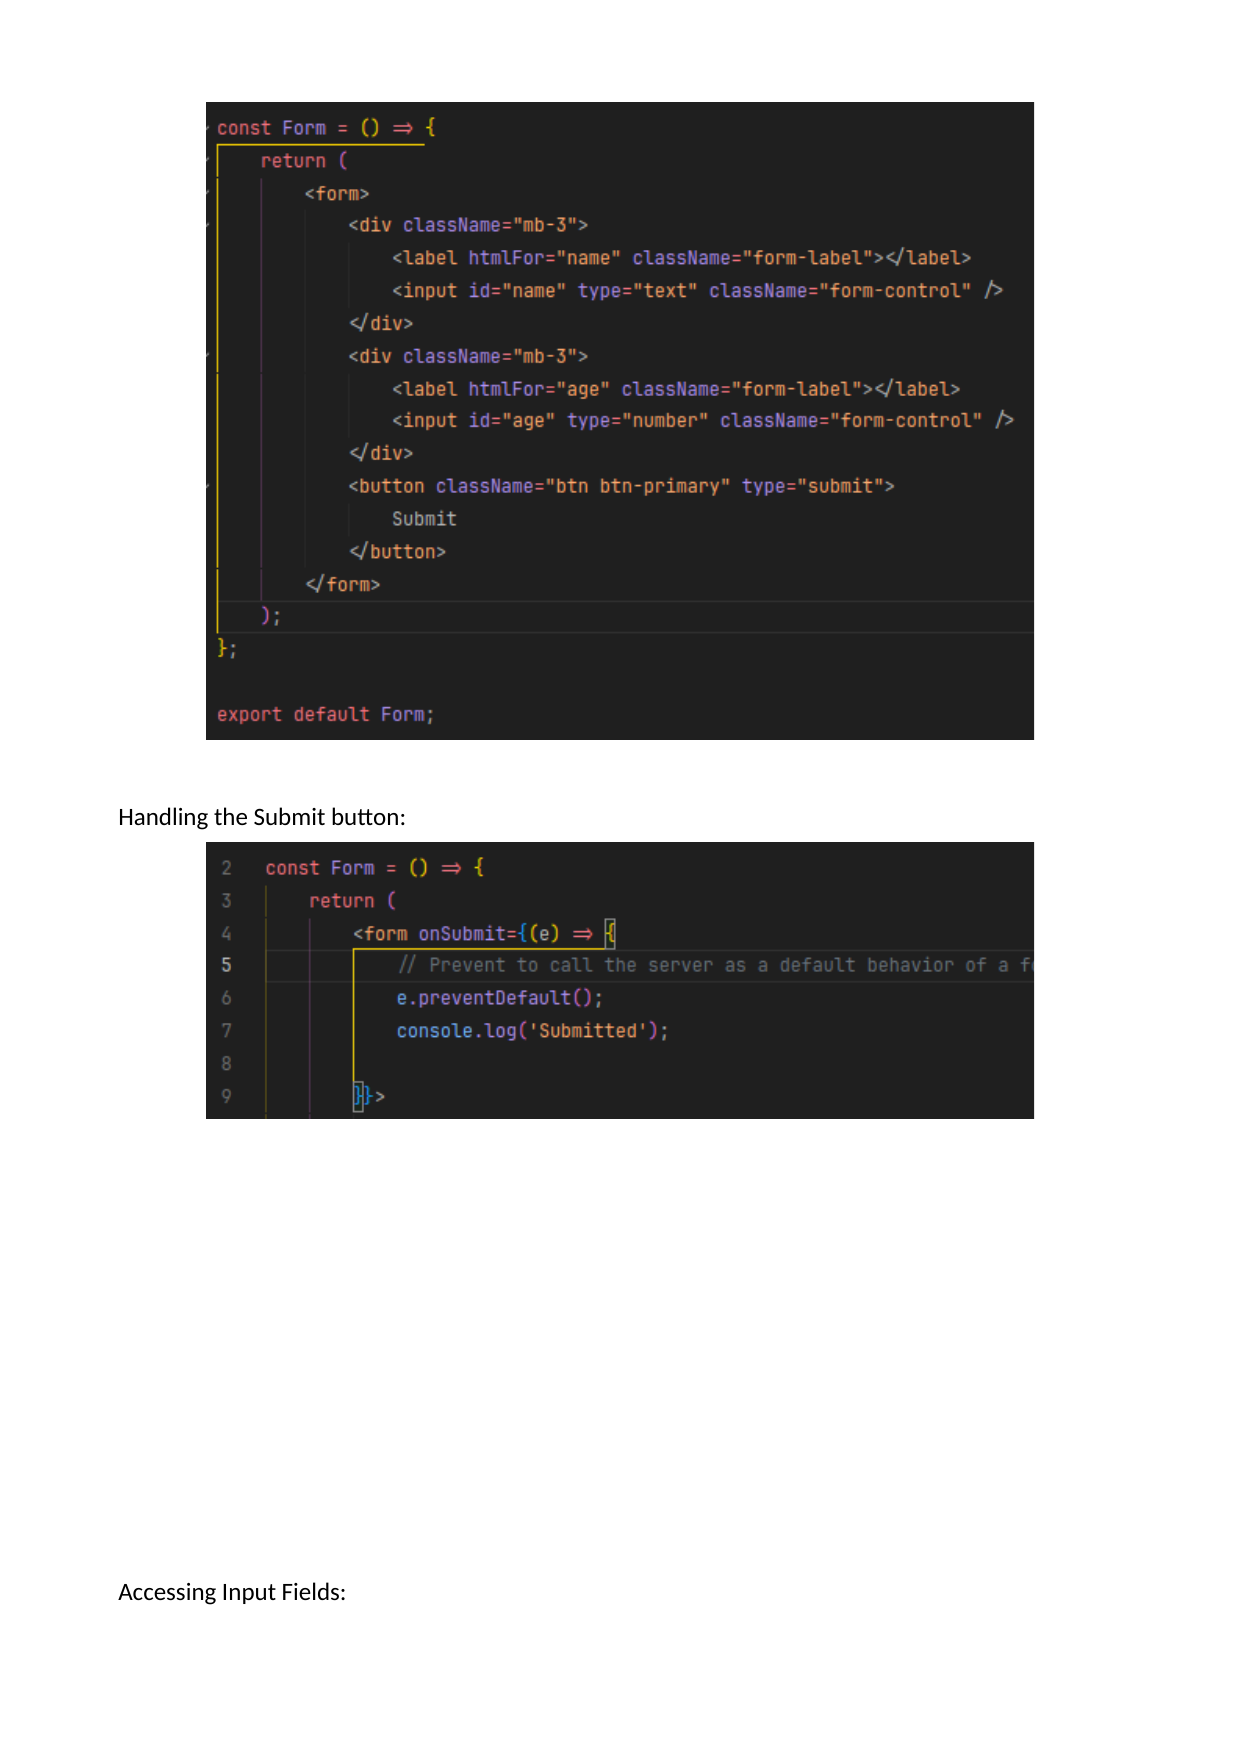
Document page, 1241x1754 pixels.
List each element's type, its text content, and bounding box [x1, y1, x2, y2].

text Handling the Submit button: [118, 801, 1122, 831]
text Accessing Input Fields: [118, 1577, 1122, 1607]
picture [206, 102, 1035, 740]
picture [206, 842, 1035, 1119]
